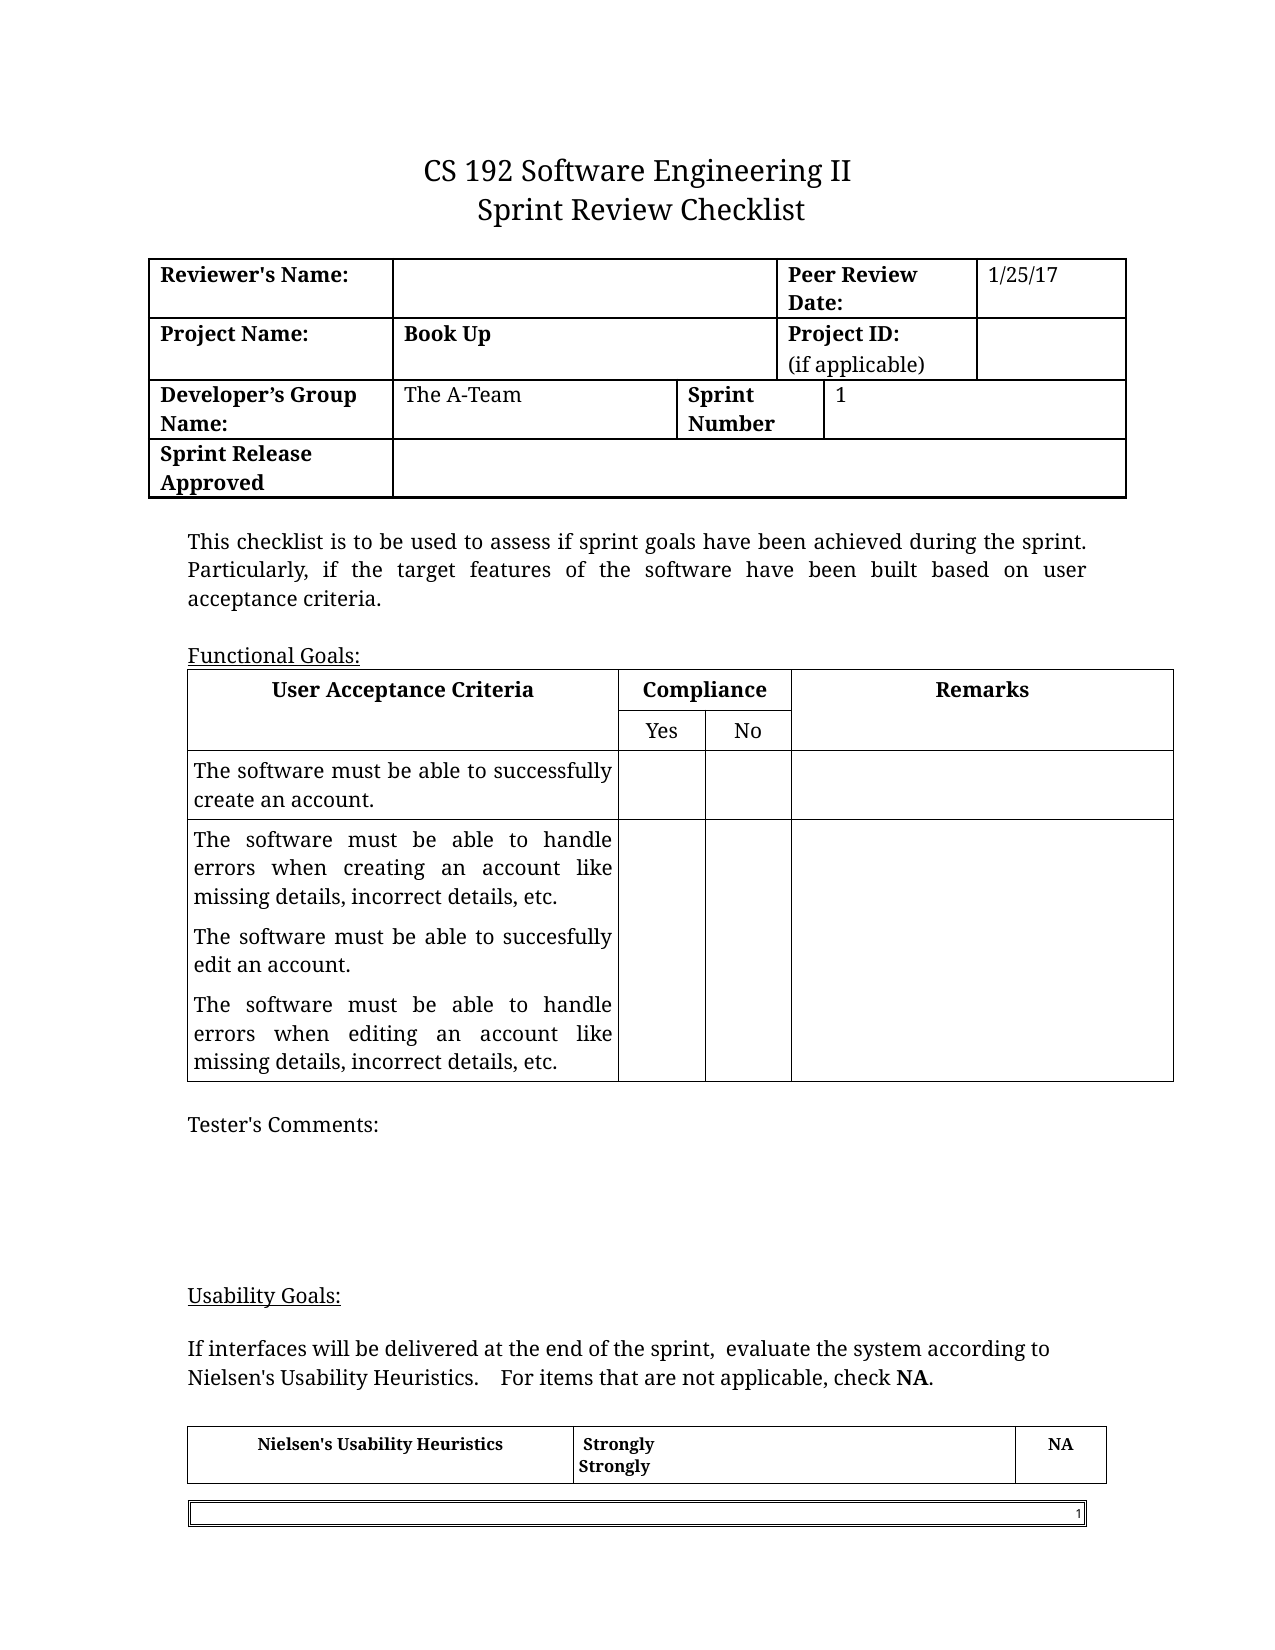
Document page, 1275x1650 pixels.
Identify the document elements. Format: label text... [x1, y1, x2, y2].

table_cell [706, 985, 791, 1081]
text This checklist is to be used to assess if sprint goals have been achieved during the sprint. Particularly, if the target features of the software have been built based on user acceptance criteria. [187, 527, 1087, 612]
table_header Nielsen's Usability Heuristics [188, 1427, 573, 1483]
text Functional Goals: [187, 641, 1087, 669]
table_header [394, 260, 776, 317]
text Usability Goals: [187, 1281, 1087, 1309]
table_cell [792, 916, 1173, 984]
table_header Strongly Strongly [574, 1427, 1015, 1483]
table_cell [619, 751, 705, 819]
table_cell [706, 820, 791, 916]
text Sprint Review Checklist [187, 190, 1087, 229]
table_cell Book Up [394, 319, 776, 378]
table_header 1/25/17 [978, 260, 1125, 317]
table_cell (if applicable) [778, 348, 976, 378]
table_header NA [1016, 1427, 1106, 1483]
table_cell [394, 440, 1125, 496]
text CS 192 Software Engineering II [187, 150, 1087, 190]
table_cell [619, 985, 705, 1081]
table_cell Sprint Number [678, 381, 823, 437]
table_cell [706, 751, 791, 819]
subtitle If interfaces will be delivered at the end of the sprint, evaluate the system according to Nielsen's Usability Heuristics. For items that are not applicable, check NA. [187, 1334, 1087, 1391]
table_cell The A-Team [394, 381, 676, 437]
table_cell [619, 820, 705, 916]
table_cell No [706, 711, 791, 750]
table_cell Sprint Release Approved [150, 440, 392, 496]
table_header Remarks [792, 670, 1173, 750]
text Tester's Comments: [187, 1110, 1087, 1139]
table_cell [706, 916, 791, 984]
table_cell [792, 751, 1173, 819]
table_cell The software must be able to succesfully edit an account. [188, 916, 618, 984]
table_cell [792, 820, 1173, 916]
table_header User Acceptance Criteria [188, 670, 618, 750]
table_cell Project ID: [778, 319, 976, 348]
table_cell The software must be able to successfully create an account. [188, 751, 618, 819]
table_header Compliance [619, 670, 791, 709]
table_cell [792, 985, 1173, 1081]
table_header Peer Review Date: [778, 260, 976, 317]
table_header Reviewer's Name: [150, 260, 392, 317]
table_cell 1 [825, 381, 1125, 437]
table_cell The software must be able to handle errors when creating an account like missing details, incorrect details, etc. [188, 820, 618, 916]
table_cell The software must be able to handle errors when editing an account like missing details, incorrect details, etc. [188, 985, 618, 1081]
table_cell [619, 916, 705, 984]
table_cell Yes [619, 711, 705, 750]
table_cell Developer’s Group Name: [150, 381, 392, 437]
table_cell Project Name: [150, 319, 392, 378]
table_cell [978, 319, 1125, 378]
